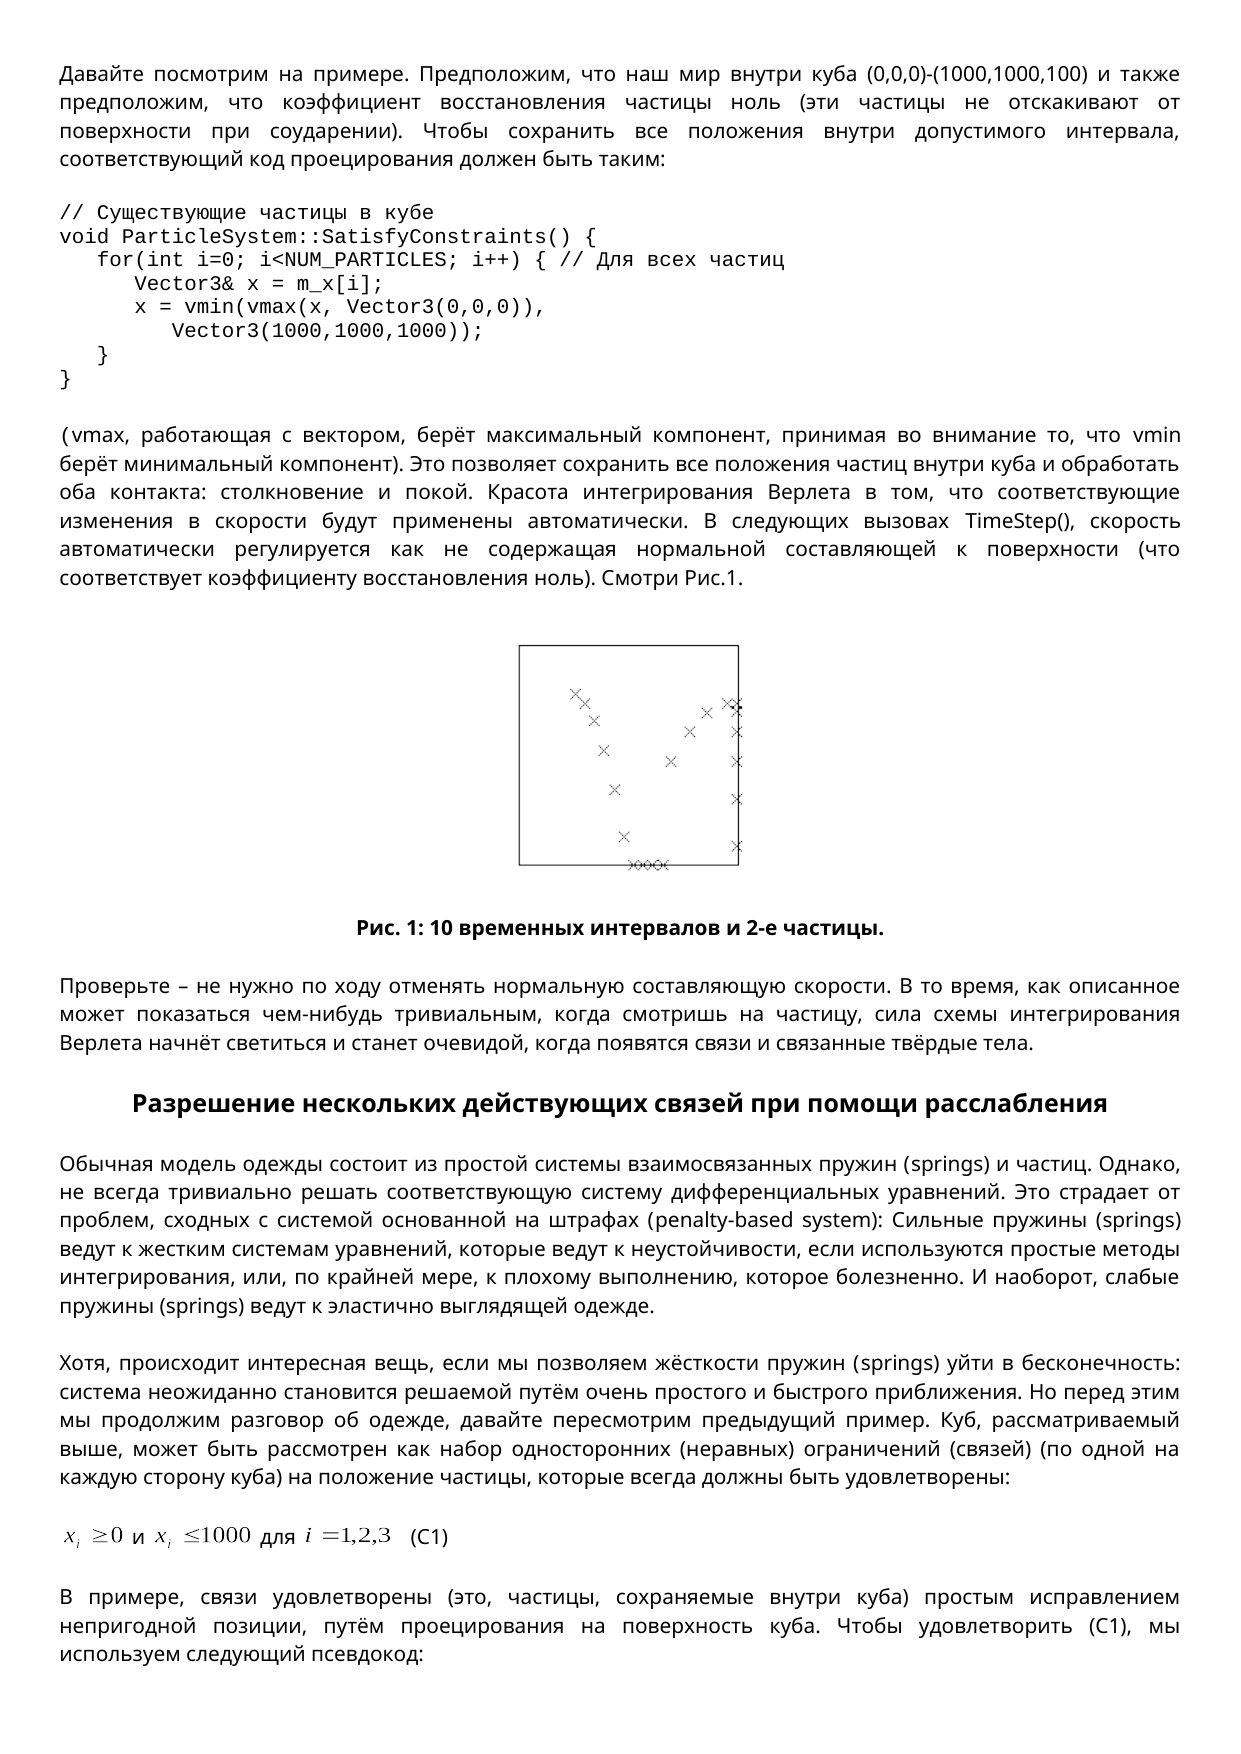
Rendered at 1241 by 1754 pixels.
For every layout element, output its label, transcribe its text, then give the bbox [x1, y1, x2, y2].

subtitle Разрешение нескольких действующих связей при помощи расслабления [59, 1086, 1181, 1119]
text Проверьте – не нужно по ходу отменять нормальную составляющую скорости. В то время, как описанное может показаться чем-нибудь тривиальным, когда смотришь на частицу, сила схемы интегрирования Верлета начнёт светиться и станет очевидой, когда появятся связи и связанные твёрдые тела. [59, 971, 1181, 1056]
text и для (C1) [59, 1520, 1181, 1553]
text Рис. 1: 10 временных интервалов и 2-е частицы. [59, 913, 1181, 942]
text (vmax, работающая с вектором, берёт максимальный компонент, принимая во внимание то, что vmin берёт минимальный компонент). Это позволяет сохранить все положения частиц внутри куба и обработать оба контакта: столкновение и покой. Красота интегрирования Верлета в том, что соответствующие изменения в скорости будут применены автоматически. В следующих вызовах TimeStep(), скорость автоматически регулируется как не содержащая нормальной составляющей к поверхности (что соответствует коэффициенту восстановления ноль). Смотри Рис.1. [59, 420, 1181, 591]
text В примере, связи удовлетворены (это, частицы, сохраняемые внутри куба) простым исправлением непригодной позиции, путём проецирования на поверхность куба. Чтобы удовлетворить (С1), мы используем следующий псевдокод: [59, 1582, 1181, 1668]
text Хотя, происходит интересная вещь, если мы позволяем жёсткости пружин (springs) уйти в бесконечность: система неожиданно становится решаемой путём очень простого и быстрого приближения. Но перед этим мы продолжим разговор об одежде, давайте пересмотрим предыдущий пример. Куб, рассматриваемый выше, может быть рассмотрен как набор односторонних (неравных) ограничений (связей) (по одной на каждую сторону куба) на положение частицы, которые всегда должны быть удовлетворены: [59, 1348, 1181, 1491]
text Обычная модель одежды состоит из простой системы взаимосвязанных пружин (springs) и частиц. Однако, не всегда тривиально решать соответствующую систему дифференциальных уравнений. Это страдает от проблем, сходных с системой основанной на штрафах (penalty-based system): Сильные пружины (springs) ведут к жестким системам уравнений, которые ведут к неустойчивости, если используются простые методы интегрирования, или, по крайней мере, к плохому выполнению, которое болезненно. И наоборот, слабые пружины (springs) ведут к эластично выглядящей одежде. [59, 1149, 1181, 1319]
picture [453, 620, 788, 885]
text // Существующие частицы в кубе void ParticleSystem::SatisfyConstraints() { for(int i=0; i<NUM_PARTICLES; i++) { // Для всех частиц Vector3& x = m_x[i]; x = vmin(vmax(x, Vector3(0,0,0)), Vector3(1000,1000,1000)); } } [59, 202, 1181, 391]
text Давайте посмотрим на примере. Предположим, что наш мир внутри куба (0,0,0)-(1000,1000,100) и также предположим, что коэффициент восстановления частицы ноль (эти частицы не отскакивают от поверхности при соударении). Чтобы сохранить все положения внутри допустимого интервала, соответствующий код проецирования должен быть таким: [59, 59, 1181, 173]
